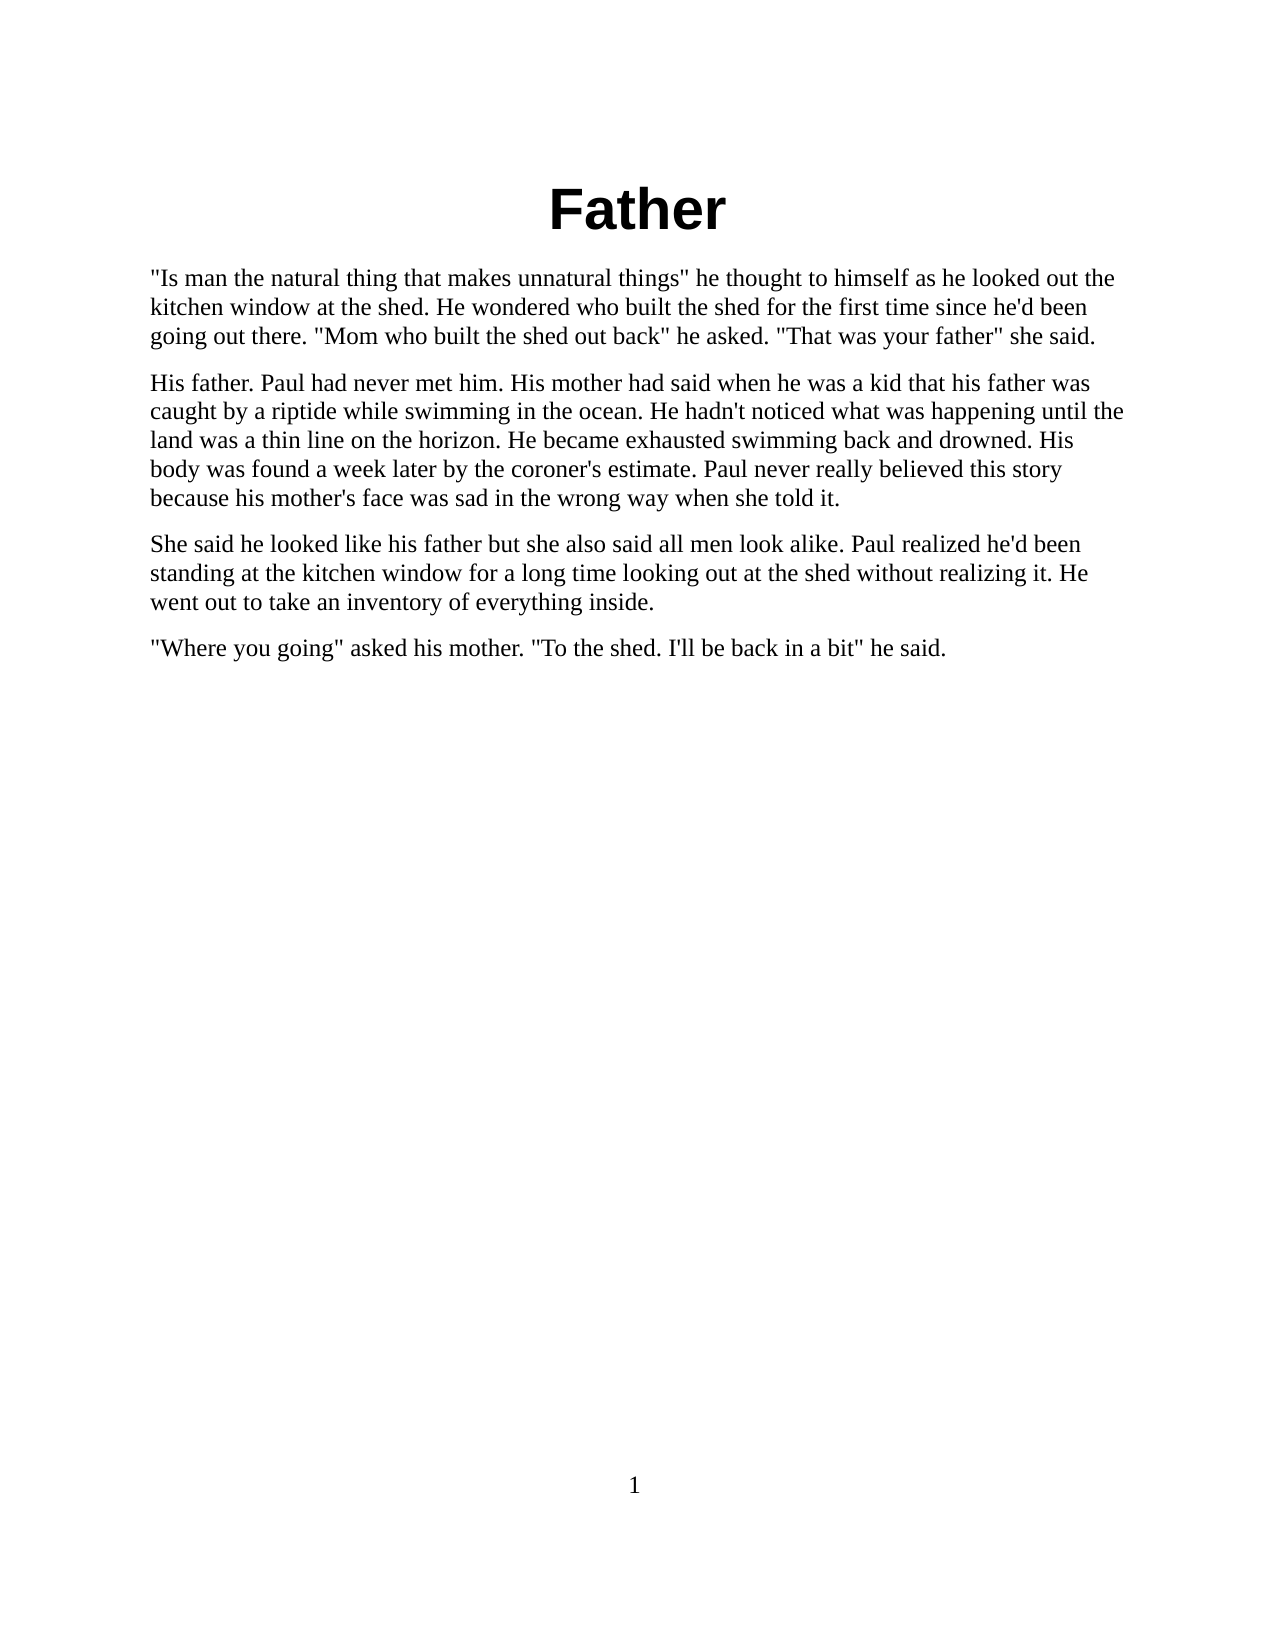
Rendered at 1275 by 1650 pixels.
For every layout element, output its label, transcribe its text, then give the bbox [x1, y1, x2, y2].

text "Is man the natural thing that makes unnatural things" he thought to himself as he looked out the kitchen window at the shed. He wondered who built the shed for the first time since he'd been going out there. "Mom who built the shed out back" he asked. "That was your father" she said. [150, 263, 1125, 350]
text His father. Paul had never met him. His mother had said when he was a kid that his father was caught by a riptide while swimming in the ocean. He hadn't noticed what was happening until the land was a thin line on the horizon. He became exhausted swimming back and drowned. His body was found a week later by the coroner's estimate. Paul never really believed this story because his mother's face was sad in the wrong way when she told it. [150, 368, 1125, 511]
text She said he looked like his father but she also said all men look alike. Paul realized he'd been standing at the kitchen window for a long time looking out at the shed without realizing it. He went out to take an inventory of everything inside. [150, 529, 1125, 616]
title Father [150, 175, 1125, 242]
text "Where you going" asked his mother. "To the shed. I'll be back in a bit" he said. [150, 633, 1125, 662]
